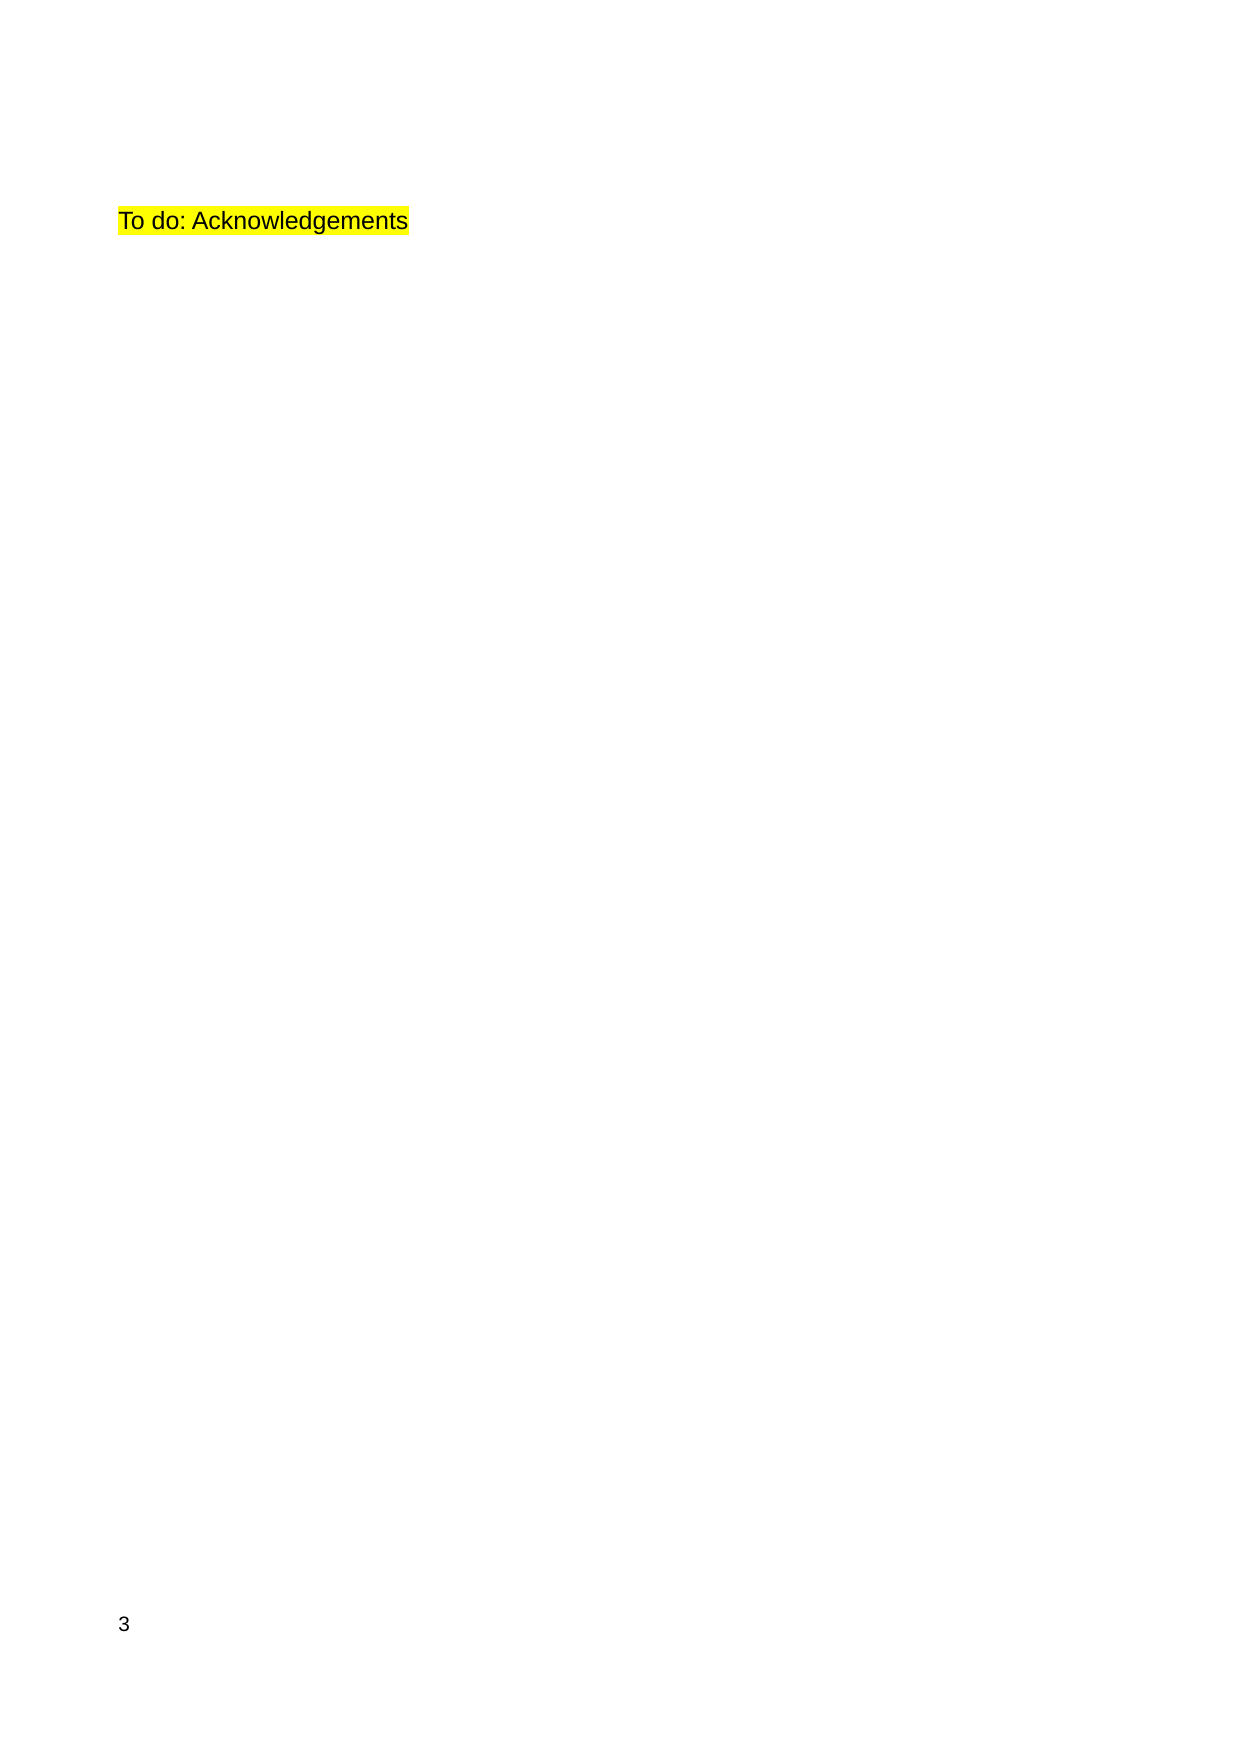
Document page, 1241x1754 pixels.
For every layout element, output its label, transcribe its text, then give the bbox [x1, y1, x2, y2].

text To do: Acknowledgements [118, 206, 1122, 235]
